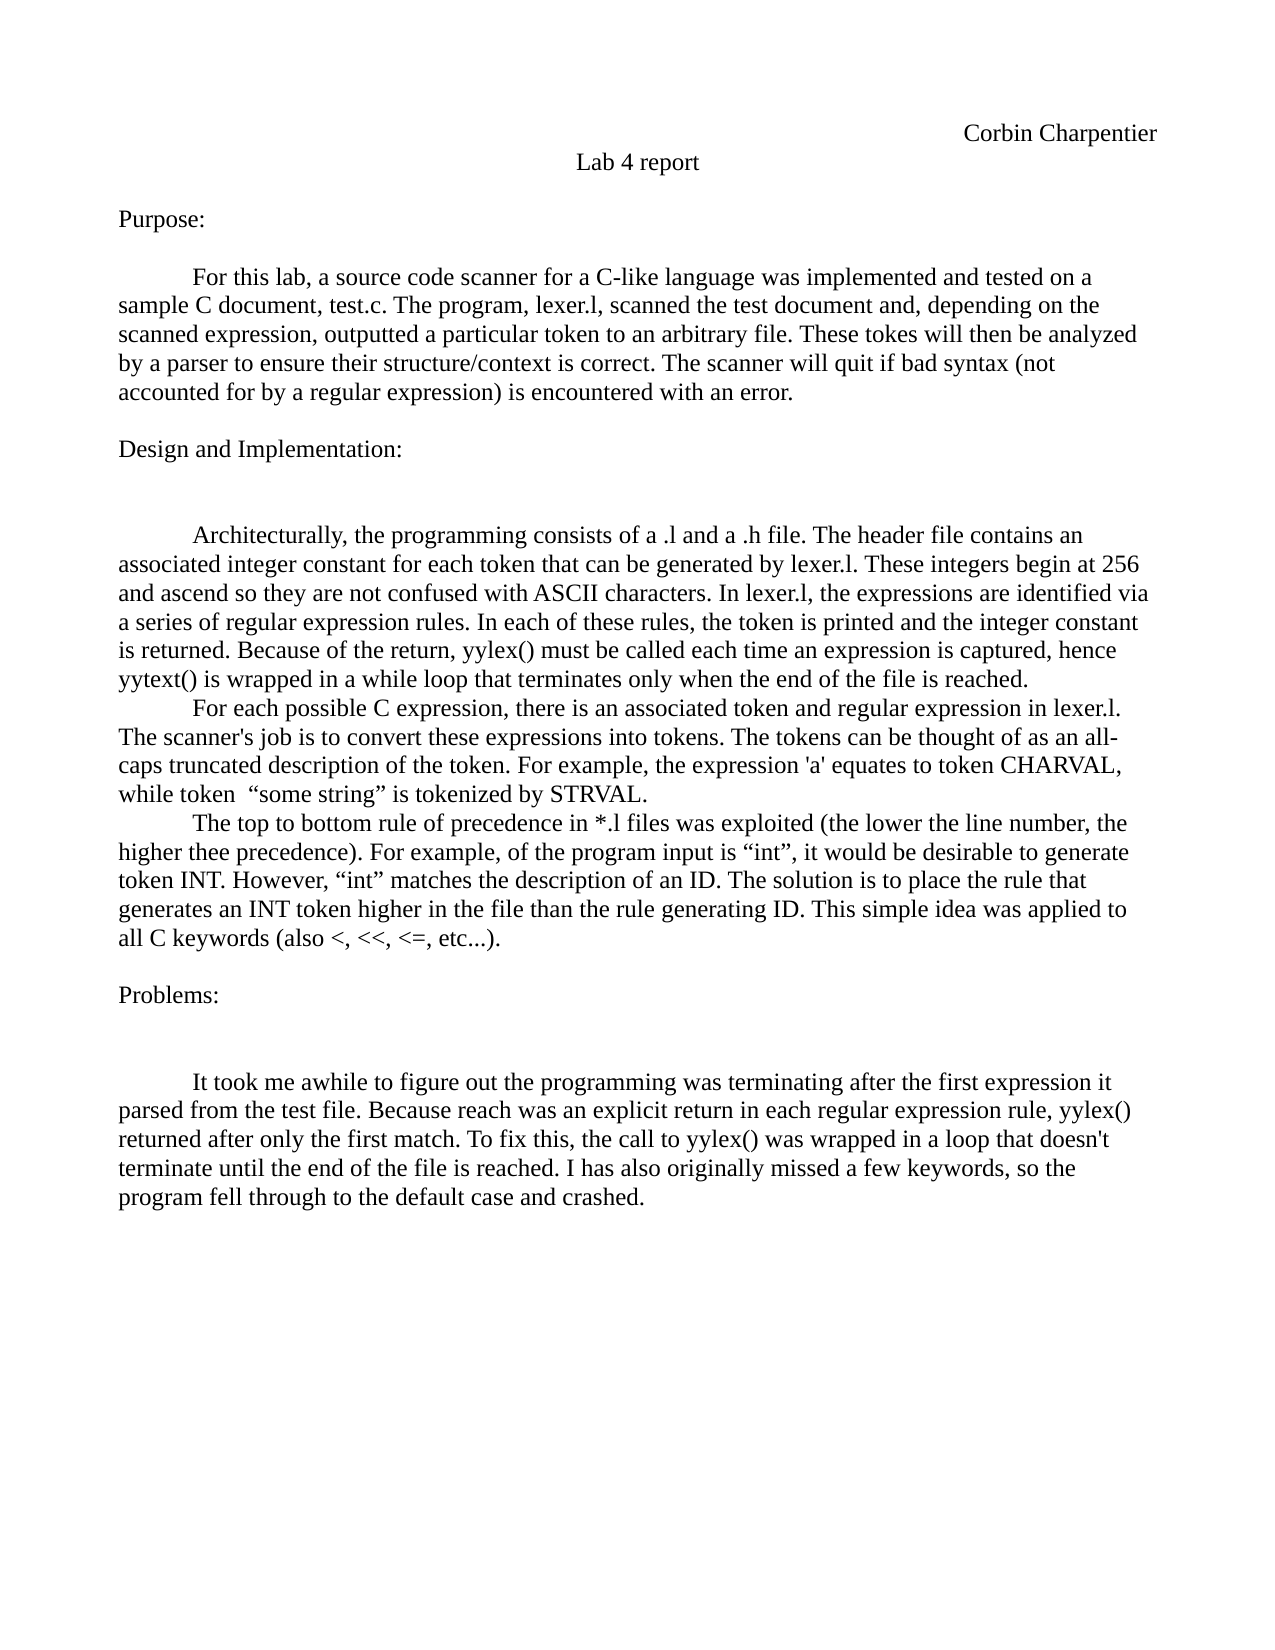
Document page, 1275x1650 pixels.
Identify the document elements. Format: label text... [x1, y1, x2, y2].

text For each possible C expression, there is an associated token and regular expression in lexer.l. The scanner's job is to convert these expressions into tokens. The tokens can be thought of as an all-caps truncated description of the token. For example, the expression 'a' equates to token CHARVAL, while token “some string” is tokenized by STRVAL. [118, 693, 1157, 808]
text Purpose: [118, 204, 1157, 233]
text Architecturally, the programming consists of a .l and a .h file. The header file contains an associated integer constant for each token that can be generated by lexer.l. These integers begin at 256 and ascend so they are not confused with ASCII characters. In lexer.l, the expressions are identified via a series of regular expression rules. In each of these rules, the token is printed and the integer constant is returned. Because of the return, yylex() must be called each time an expression is captured, hence yytext() is wrapped in a while loop that terminates only when the end of the file is reached. [118, 521, 1157, 693]
text It took me awhile to figure out the programming was terminating after the first expression it parsed from the test file. Because reach was an explicit return in each regular expression rule, yylex() returned after only the first match. To fix this, the call to yylex() was wrapped in a loop that doesn't terminate until the end of the file is reached. I has also originally missed a few keywords, so the program fell through to the default case and crashed. [118, 1067, 1157, 1211]
text Corbin Charpentier [118, 118, 1157, 147]
text For this lab, a source code scanner for a C-like language was implemented and tested on a sample C document, test.c. The program, lexer.l, scanned the test document and, depending on the scanned expression, outputted a particular token to an arbitrary file. These tokes will then be analyzed by a parser to ensure their structure/context is correct. The scanner will quit if bad syntax (not accounted for by a regular expression) is encountered with an error. [118, 262, 1157, 406]
text The top to bottom rule of precedence in *.l files was exploited (the lower the line number, the higher thee precedence). For example, of the program input is “int”, it would be desirable to generate token INT. However, “int” matches the description of an ID. The solution is to place the rule that generates an INT token higher in the file than the rule generating ID. This simple idea was applied to all C keywords (also <, <<, <=, etc...). [118, 808, 1157, 952]
text Design and Implementation: [118, 434, 1157, 463]
text Problems: [118, 981, 1157, 1009]
text Lab 4 report [118, 147, 1157, 176]
